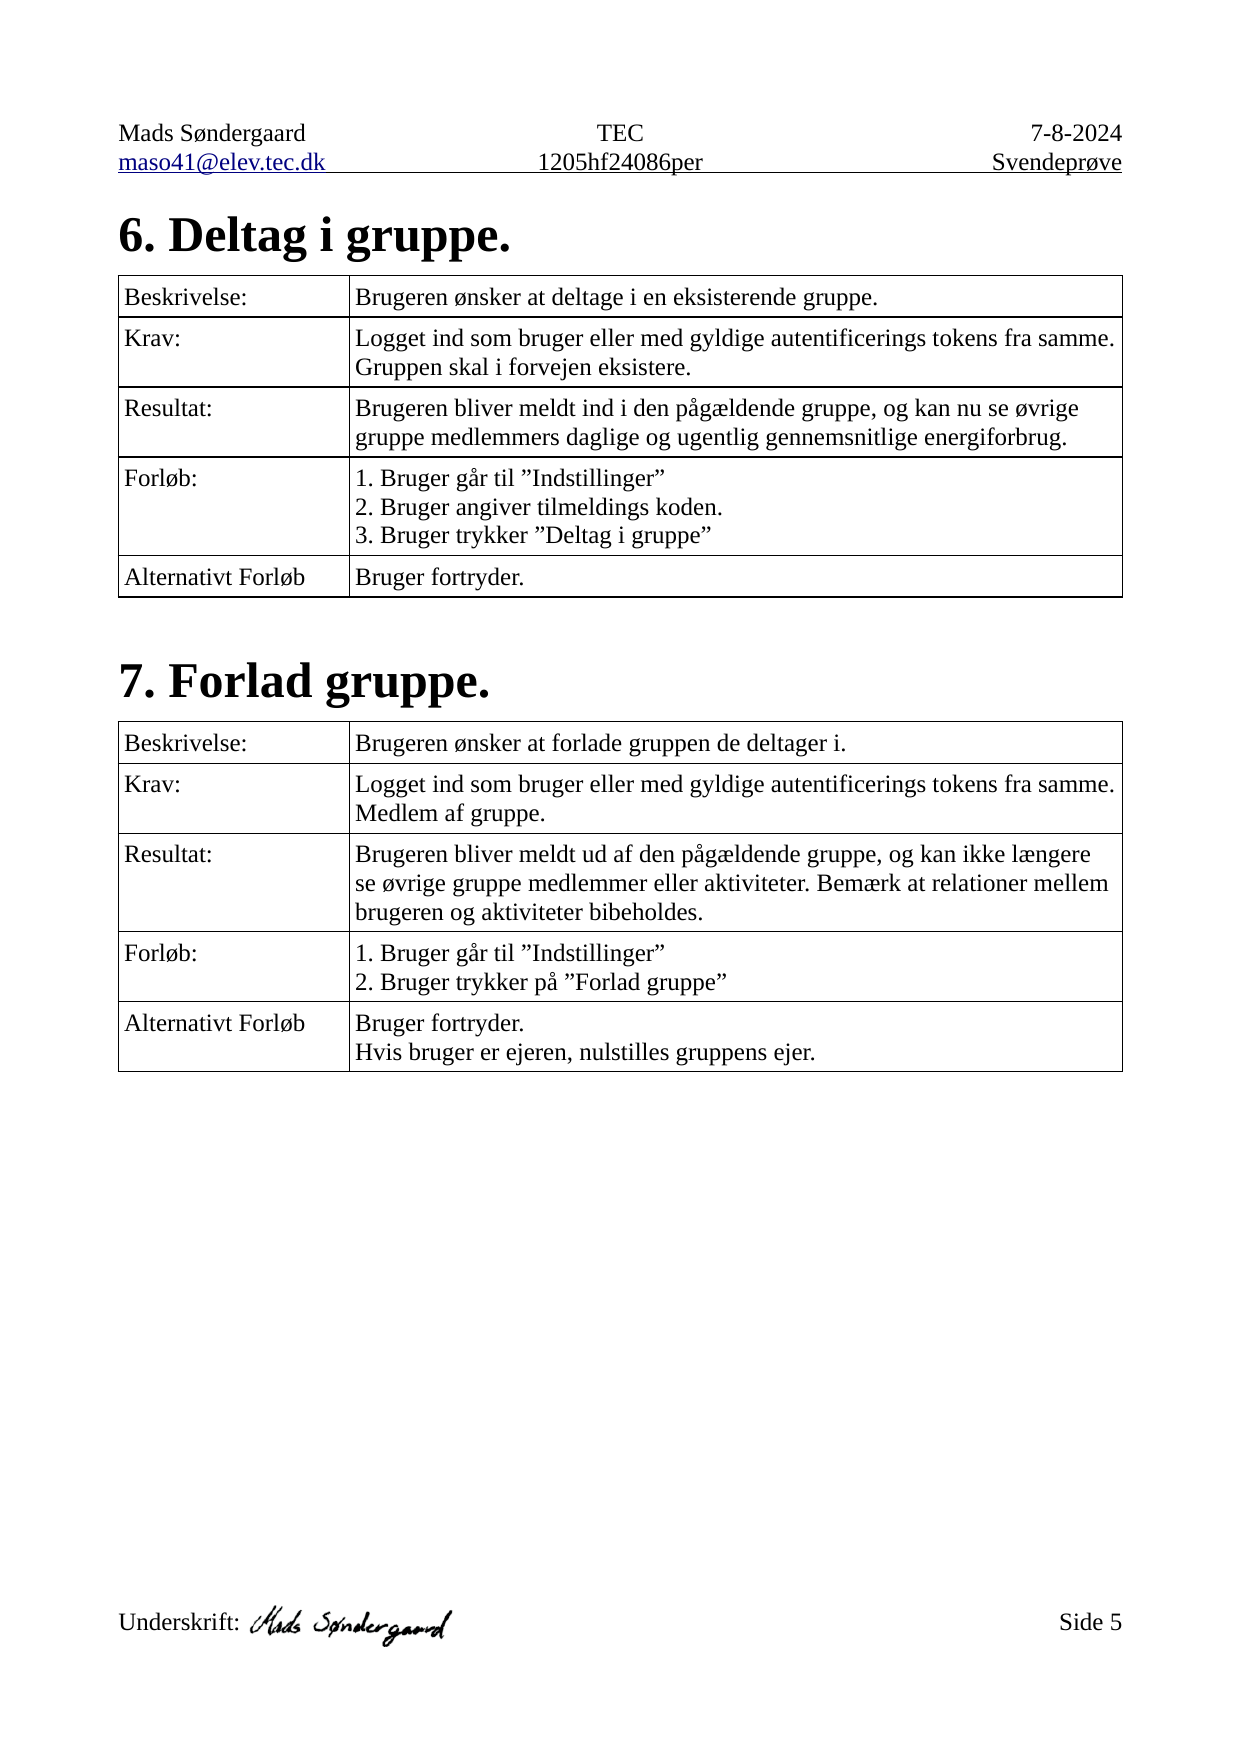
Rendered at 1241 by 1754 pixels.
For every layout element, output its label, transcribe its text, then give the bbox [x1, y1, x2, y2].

table_cell Resultat: [119, 388, 349, 456]
table_cell Brugeren bliver meldt ud af den pågældende gruppe, og kan ikke længere se øvrige gruppe medlemmer eller aktiviteter. Bemærk at relationer mellem brugeren og aktiviteter bibeholdes. [350, 834, 1122, 931]
table_cell Krav: [119, 764, 349, 832]
table_cell Forløb: [119, 932, 349, 1001]
subtitle 6. Deltag i gruppe. [118, 205, 1122, 263]
table_cell Bruger fortryder. [350, 556, 1122, 596]
table_cell Alternativt Forløb [119, 1002, 349, 1071]
table_cell Brugeren bliver meldt ind i den pågældende gruppe, og kan nu se øvrige gruppe medlemmers daglige og ugentlig gennemsnitlige energiforbrug. [350, 388, 1122, 456]
table_cell Krav: [119, 318, 349, 386]
table_cell Forløb: [119, 458, 349, 555]
table_header Brugeren ønsker at forlade gruppen de deltager i. [350, 722, 1122, 762]
table_cell Resultat: [119, 834, 349, 931]
table_cell Logget ind som bruger eller med gyldige autentificerings tokens fra samme. Gruppen skal i forvejen eksistere. [350, 318, 1122, 386]
table_cell 1. Bruger går til ”Indstillinger” 2. Bruger angiver tilmeldings koden. 3. Bruger trykker ”Deltag i gruppe” [350, 458, 1122, 555]
table_header Brugeren ønsker at deltage i en eksisterende gruppe. [350, 276, 1122, 316]
table_cell Alternativt Forløb [119, 556, 349, 596]
subtitle 7. Forlad gruppe. [118, 651, 1122, 709]
picture [244, 1600, 458, 1647]
table_cell 1. Bruger går til ”Indstillinger” 2. Bruger trykker på ”Forlad gruppe” [350, 932, 1122, 1001]
table_header Beskrivelse: [119, 276, 349, 316]
table_cell Logget ind som bruger eller med gyldige autentificerings tokens fra samme. Medlem af gruppe. [350, 764, 1122, 832]
table_cell Bruger fortryder. Hvis bruger er ejeren, nulstilles gruppens ejer. [350, 1002, 1122, 1071]
table_header Beskrivelse: [119, 722, 349, 762]
